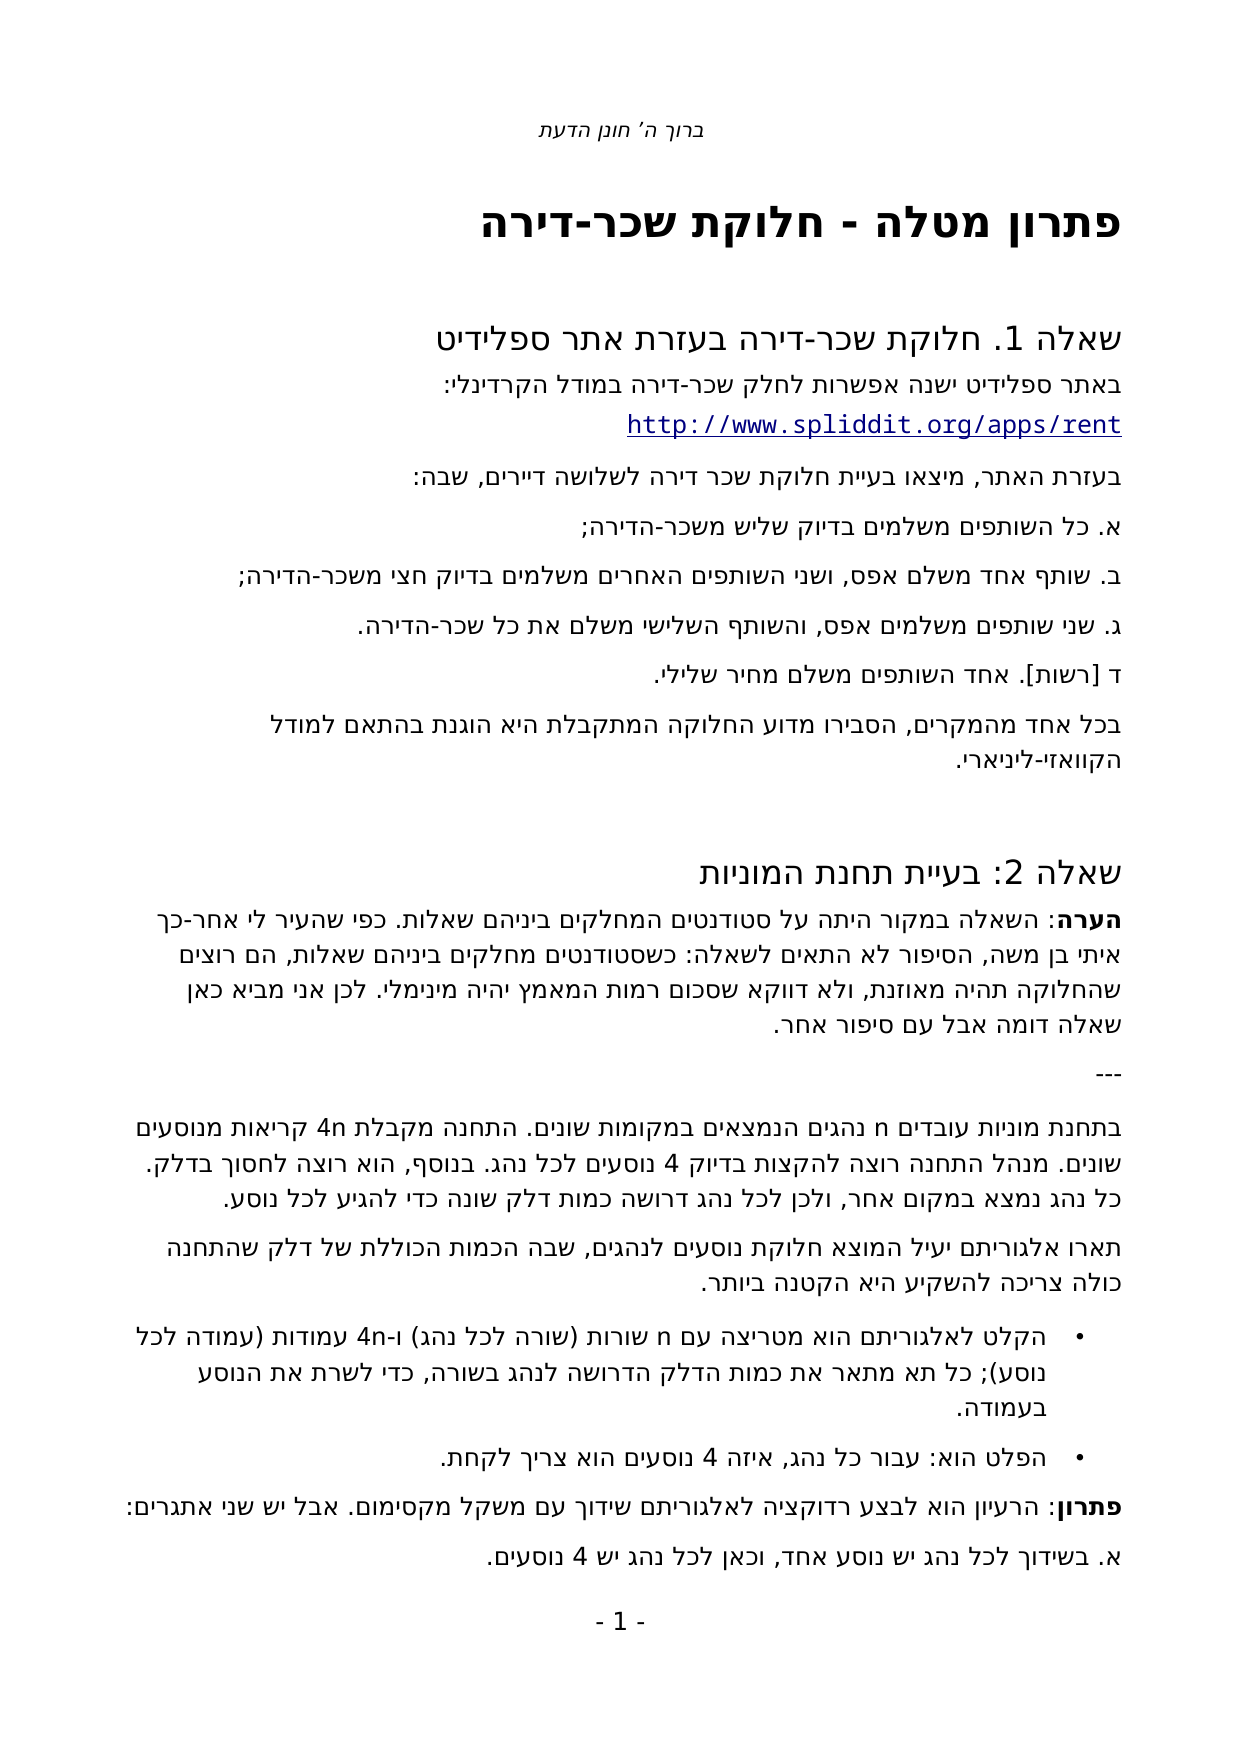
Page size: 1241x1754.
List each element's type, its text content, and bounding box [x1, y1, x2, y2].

text בתחנת מוניות עובדים n נהגים הנמצאים במקומות שונים. התחנה מקבלת 4n קריאות מנוסעים שונים. מנהל התחנה רוצה להקצות בדיוק 4 נוסעים לכל נהג. בנוסף, הוא רוצה לחסוך בדלק. כל נהג נמצא במקום אחר, ולכן לכל נהג דרושה כמות דלק שונה כדי להגיע לכל נוסע. [118, 1109, 1122, 1213]
subtitle פתרון מטלה - חלוקת שכר-דירה [118, 197, 1122, 248]
text ג. שני שותפים משלמים אפס, והשותף השלישי משלם את כל שכר-הדירה. [118, 611, 1122, 640]
text פתרון: הרעיון הוא לבצע רדוקציה לאלגוריתם שידוך עם משקל מקסימום. אבל יש שני אתגרים: [118, 1492, 1122, 1521]
subtitle שאלה 2: בעיית תחנת המוניות [118, 854, 1122, 892]
text תארו אלגוריתם יעיל המוצא חלוקת נוסעים לנהגים, שבה הכמות הכוללת של דלק שהתחנה כולה צריכה להשקיע היא הקטנה ביותר. [118, 1234, 1122, 1298]
text ד [רשות]. אחד השותפים משלם מחיר שלילי. [118, 660, 1122, 689]
list הפלט הוא: עבור כל נהג, איזה 4 נוסעים הוא צריך לקחת. [118, 1443, 1084, 1472]
text באתר ספלידיט ישנה אפשרות לחלק שכר-דירה במודל הקרדינלי: http://www.spliddit.org/apps/rent [118, 371, 1122, 441]
text ב. שותף אחד משלם אפס, ושני השותפים האחרים משלמים בדיוק חצי משכר-הדירה; [118, 561, 1122, 590]
text בעזרת האתר, מיצאו בעיית חלוקת שכר דירה לשלושה דיירים, שבה: [118, 462, 1122, 491]
text א. בשידוך לכל נהג יש נוסע אחד, וכאן לכל נהג יש 4 נוסעים. [118, 1542, 1122, 1571]
text בכל אחד מהמקרים, הסבירו מדוע החלוקה המתקבלת היא הוגנת בהתאם למודל הקוואזי-ליניארי. [118, 710, 1122, 774]
text הערה: השאלה במקור היתה על סטודנטים המחלקים ביניהם שאלות. כפי שהעיר לי אחר-כך איתי בן משה, הסיפור לא התאים לשאלה: כשסטודנטים מחלקים ביניהם שאלות, הם רוצים שהחלוקה תהיה מאוזנת, ולא דווקא שסכום רמות המאמץ יהיה מינימלי. לכן אני מביא כאן שאלה דומה אבל עם סיפור אחר. [118, 905, 1122, 1039]
text א. כל השותפים משלמים בדיוק שליש משכר-הדירה; [118, 512, 1122, 541]
list הקלט לאלגוריתם הוא מטריצה עם n שורות (שורה לכל נהג) ו-4n עמודות (עמודה לכל נוסע); כל תא מתאר את כמות הדלק הדרושה לנהג בשורה, כדי לשרת את הנוסע בעמודה. [118, 1318, 1084, 1422]
subtitle שאלה 1. חלוקת שכר-דירה בעזרת אתר ספלידיט [118, 319, 1122, 358]
text --- [118, 1059, 1122, 1089]
